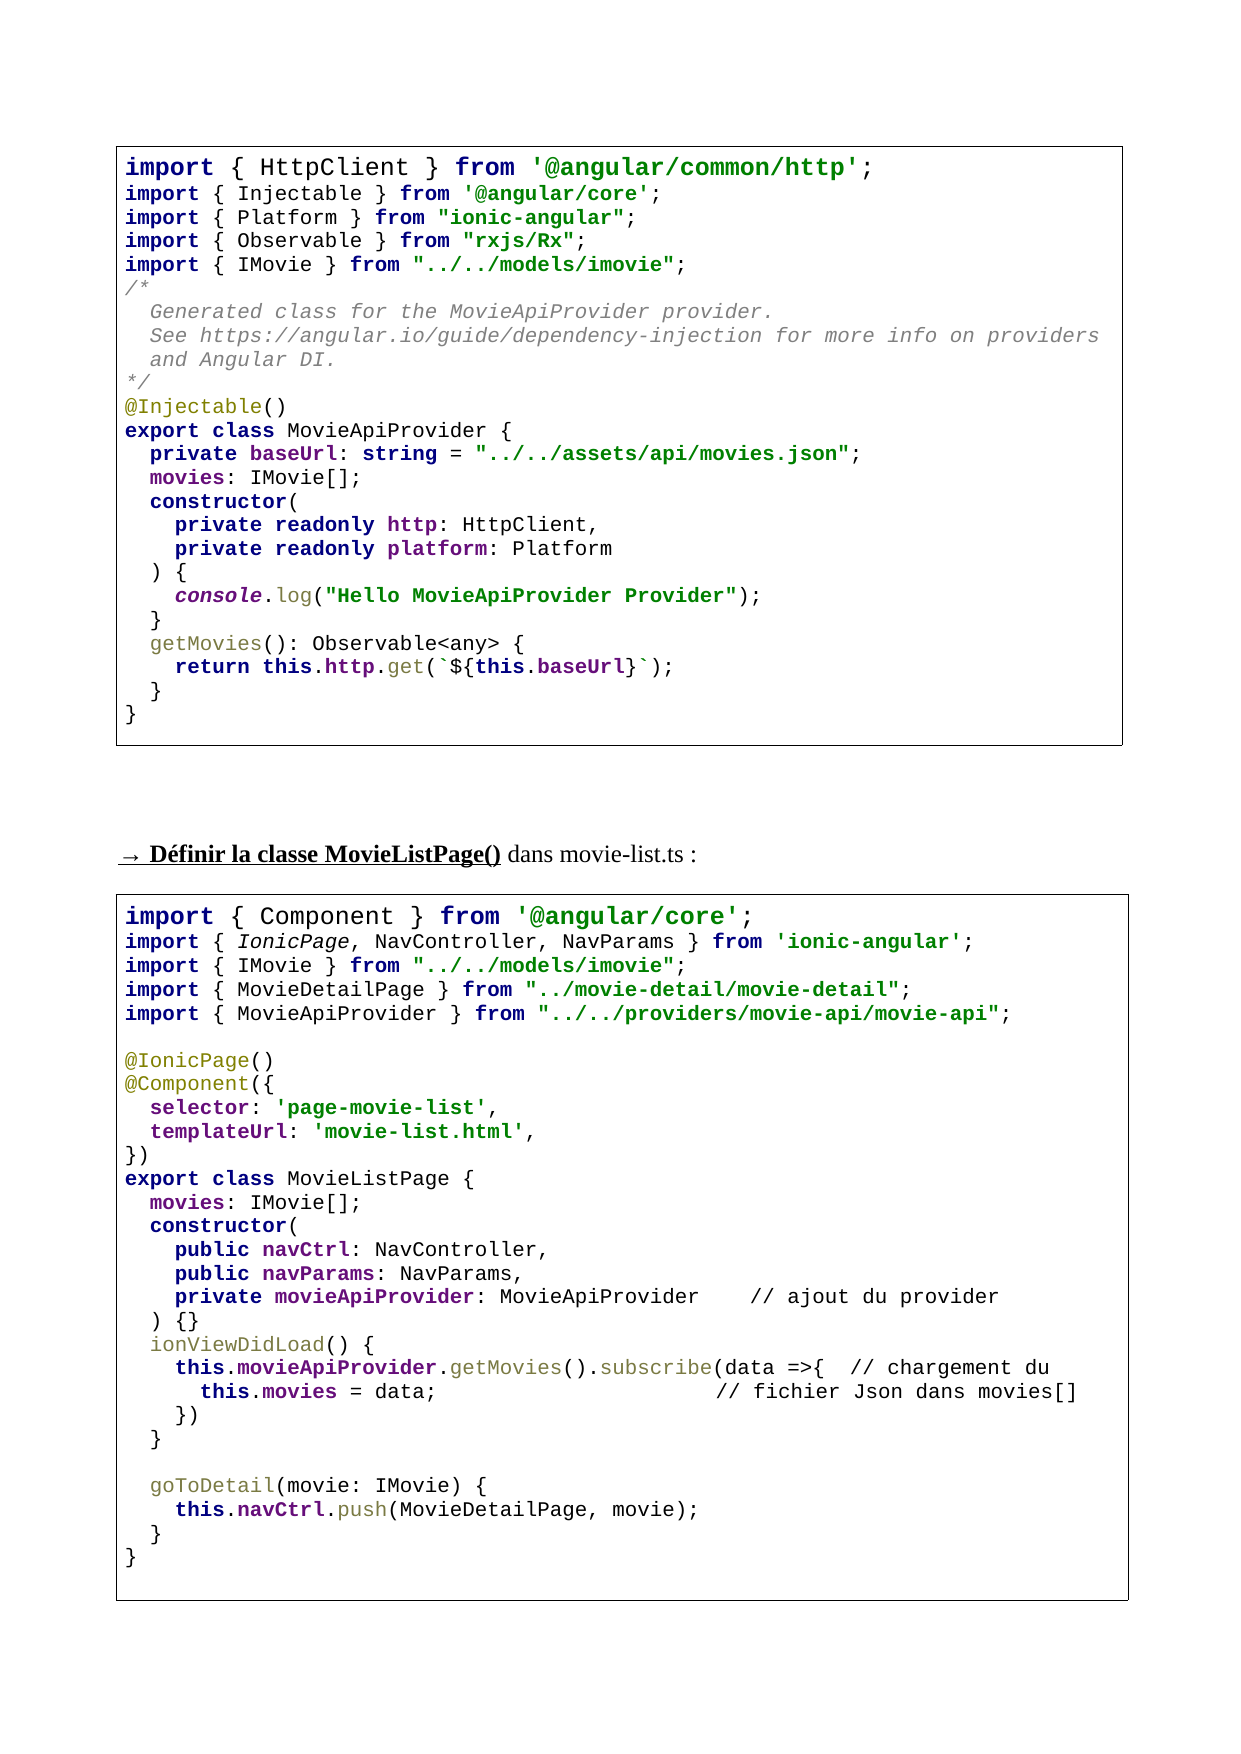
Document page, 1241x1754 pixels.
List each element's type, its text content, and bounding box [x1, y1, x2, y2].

text → Définir la classe MovieListPage() dans movie-list.ts : [118, 839, 1122, 867]
text /* [124, 278, 1113, 301]
text movies: IMovie[]; [124, 467, 1113, 491]
text import { Platform } from "ionic-angular"; [124, 207, 1113, 231]
text goToDetail(movie: IMovie) { [124, 1475, 1119, 1499]
text import { MovieApiProvider } from "../../providers/movie-api/movie-api"; [124, 1002, 1119, 1026]
text } [124, 1428, 1119, 1452]
text constructor( [124, 491, 1113, 514]
text import { IonicPage, NavController, NavParams } from 'ionic-angular'; [124, 932, 1119, 955]
text See https://angular.io/guide/dependency-injection for more info on providers [124, 325, 1113, 349]
text */ [124, 372, 1113, 396]
text console.log("Hello MovieApiProvider Provider"); [124, 585, 1113, 609]
text private baseUrl: string = "../../assets/api/movies.json"; [124, 443, 1113, 467]
text this.movieApiProvider.getMovies().subscribe(data =>{ // chargement du [124, 1357, 1119, 1381]
text private readonly platform: Platform [124, 538, 1113, 562]
text ionViewDidLoad() { [124, 1333, 1119, 1357]
text import { Component } from '@angular/core'; [124, 903, 1119, 932]
text this.navCtrl.push(MovieDetailPage, movie); [124, 1499, 1119, 1523]
text @Injectable() [124, 396, 1113, 420]
text getMovies(): Observable<any> { [124, 632, 1113, 656]
text selector: 'page-movie-list', [124, 1097, 1119, 1121]
text this.movies = data; // fichier Json dans movies[] [124, 1381, 1119, 1404]
text } [124, 680, 1113, 703]
text }) [124, 1144, 1119, 1168]
text import { Injectable } from '@angular/core'; [124, 183, 1113, 207]
text import { Observable } from "rxjs/Rx"; [124, 231, 1113, 254]
text templateUrl: 'movie-list.html', [124, 1121, 1119, 1144]
text } [124, 609, 1113, 632]
text import { IMovie } from "../../models/imovie"; [124, 955, 1119, 979]
text and Angular DI. [124, 349, 1113, 372]
text }) [124, 1404, 1119, 1428]
text ) {} [124, 1310, 1119, 1333]
text ) { [124, 562, 1113, 585]
text private movieApiProvider: MovieApiProvider // ajout du provider [124, 1286, 1119, 1310]
text return this.http.get(`${this.baseUrl}`); [124, 656, 1113, 680]
text } [124, 1523, 1119, 1546]
text export class MovieListPage { [124, 1168, 1119, 1192]
text constructor( [124, 1215, 1119, 1239]
text import { MovieDetailPage } from "../movie-detail/movie-detail"; [124, 979, 1119, 1002]
text } [124, 1546, 1119, 1570]
text import { HttpClient } from '@angular/common/http'; [124, 155, 1113, 183]
text import { IMovie } from "../../models/imovie"; [124, 254, 1113, 278]
text public navCtrl: NavController, [124, 1239, 1119, 1263]
text private readonly http: HttpClient, [124, 514, 1113, 538]
text movies: IMovie[]; [124, 1192, 1119, 1215]
text @Component({ [124, 1073, 1119, 1097]
text } [124, 703, 1113, 727]
text Generated class for the MovieApiProvider provider. [124, 301, 1113, 325]
text @IonicPage() [124, 1050, 1119, 1073]
text export class MovieApiProvider { [124, 420, 1113, 443]
text public navParams: NavParams, [124, 1263, 1119, 1286]
